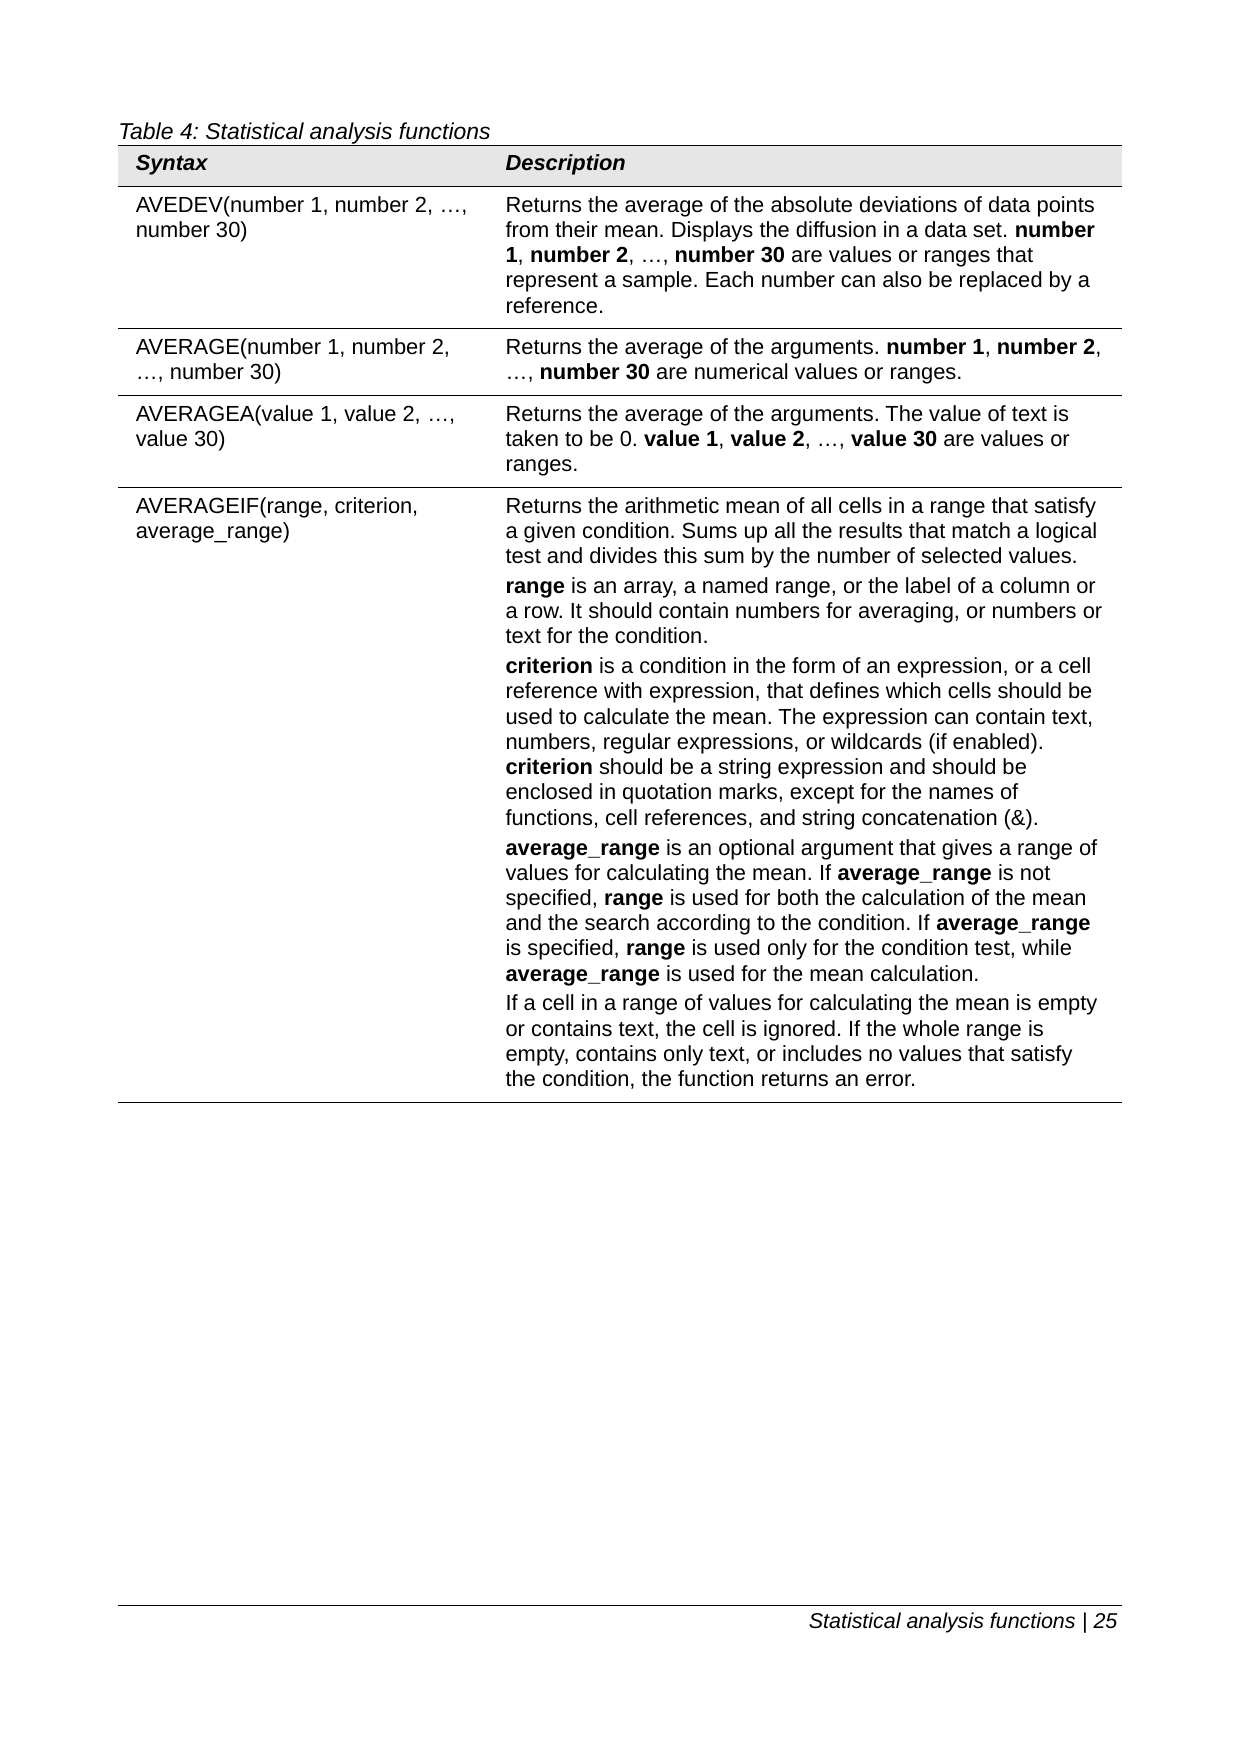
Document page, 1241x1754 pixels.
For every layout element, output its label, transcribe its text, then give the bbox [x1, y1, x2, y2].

table_header Description [488, 146, 1122, 186]
table_cell Returns the average of the absolute deviations of data points from their mean. Displays the diffusion in a data set. number 1, number 2, …, number 30 are values or ranges that represent a sample. Each number can also be replaced by a reference. [488, 187, 1122, 328]
table_cell Returns the average of the arguments. The value of text is taken to be 0. value 1, value 2, …, value 30 are values or ranges. [488, 396, 1122, 487]
table_cell AVEDEV(number 1, number 2, …, number 30) [118, 187, 488, 328]
table_cell AVERAGEIF(range, criterion, average_range) [118, 488, 488, 1102]
table_cell AVERAGE(number 1, number 2, …, number 30) [118, 329, 488, 395]
table_cell Returns the arithmetic mean of all cells in a range that satisfy a given condition. Sums up all the results that match a logical test and divides this sum by the number of selected values. range is an array, a named range, or the label of a column or a row. It should contain numbers for averaging, or numbers or text for the condition. criterion is a condition in the form of an expression, or a cell reference with expression, that defines which cells should be used to calculate the mean. The expression can contain text, numbers, regular expressions, or wildcards (if enabled). criterion should be a string expression and should be enclosed in quotation marks, except for the names of functions, cell references, and string concatenation (&). average_range is an optional argument that gives a range of values for calculating the mean. If average_range is not specified, range is used for both the calculation of the mean and the search according to the condition. If average_range is specified, range is used only for the condition test, while average_range is used for the mean calculation. If a cell in a range of values for calculating the mean is empty or contains text, the cell is ignored. If the whole range is empty, contains only text, or includes no values that satisfy the condition, the function returns an error. [488, 488, 1122, 1102]
text Table 4: Statistical analysis functions [118, 118, 1122, 144]
table_cell Returns the average of the arguments. number 1, number 2, …, number 30 are numerical values or ranges. [488, 329, 1122, 395]
table_cell AVERAGEA(value 1, value 2, …, value 30) [118, 396, 488, 487]
table_header Syntax [118, 146, 488, 186]
